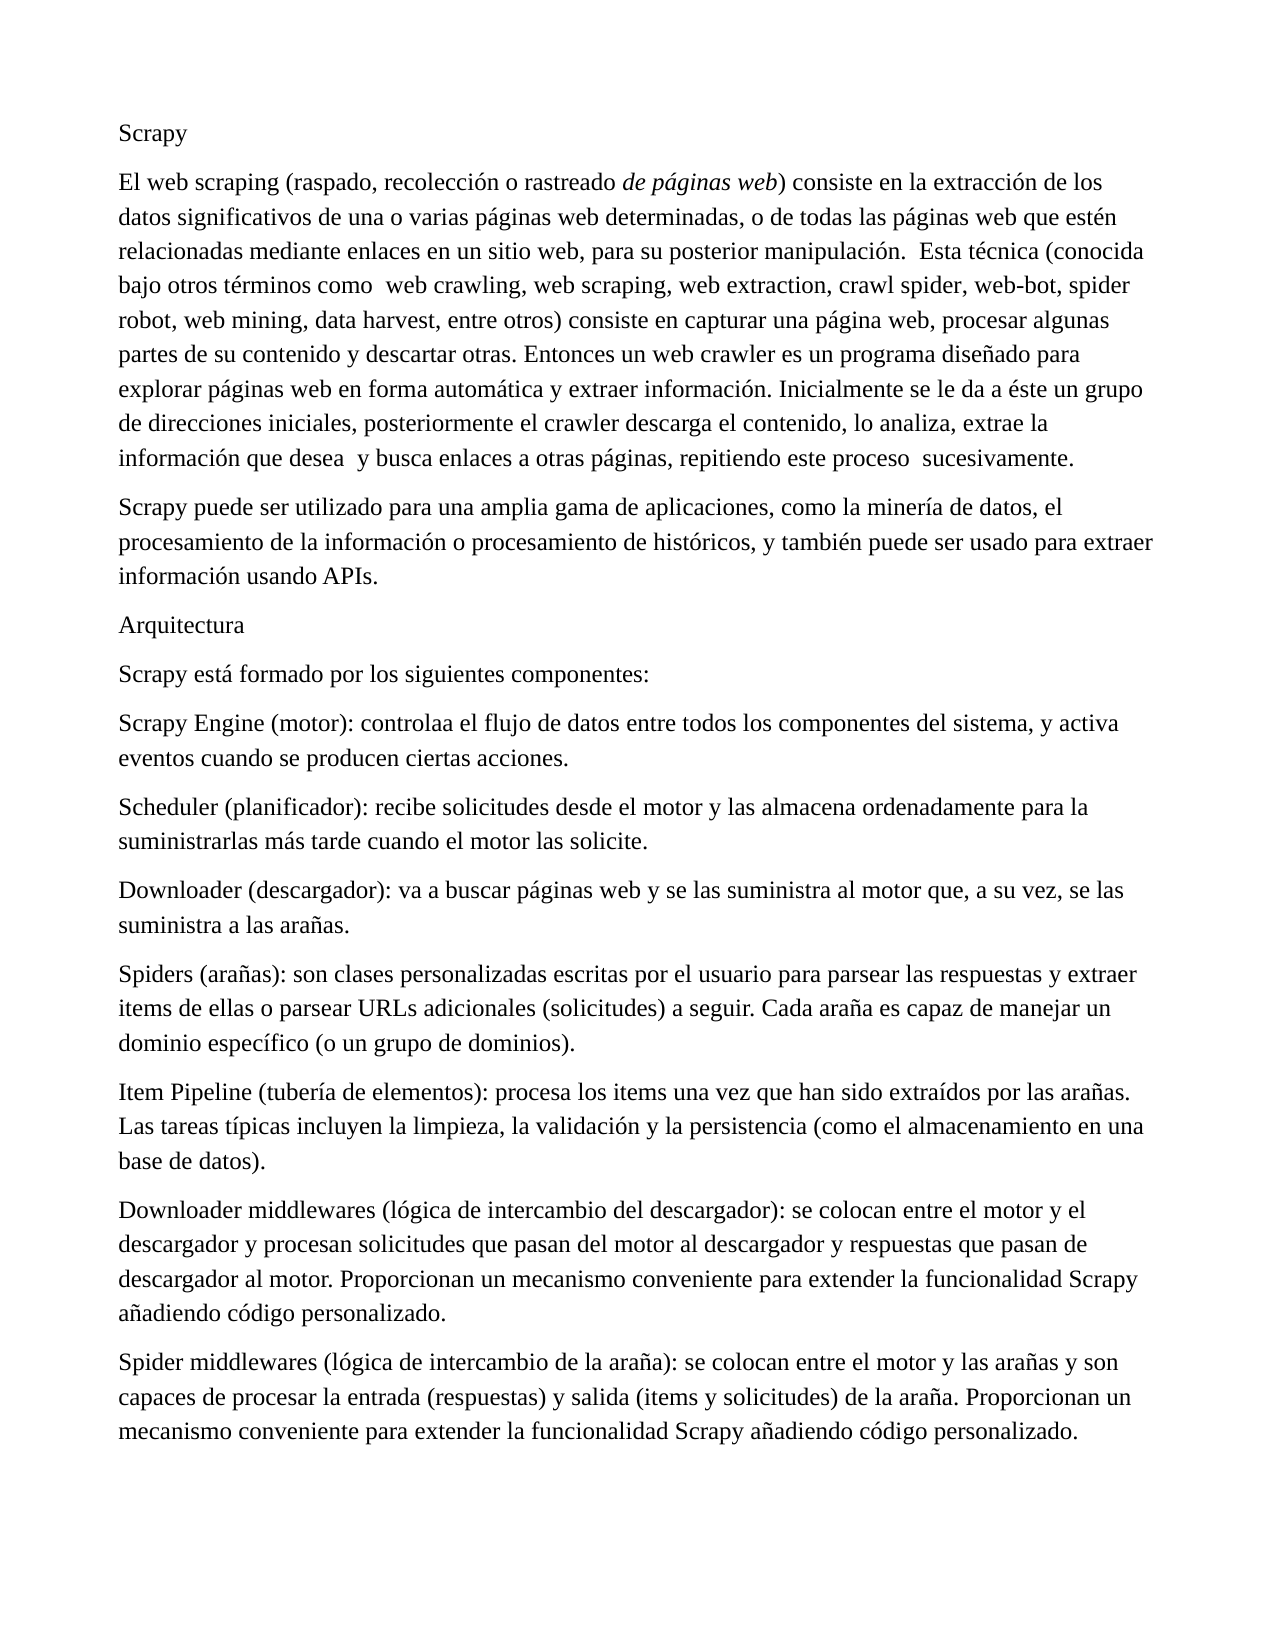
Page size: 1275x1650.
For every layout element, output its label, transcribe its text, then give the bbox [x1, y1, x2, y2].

text Spiders (arañas): son clases personalizadas escritas por el usuario para parsear las respuestas y extraer items de ellas o parsear URLs adicionales (solicitudes) a seguir. Cada araña es capaz de manejar un dominio específico (o un grupo de dominios). [118, 959, 1157, 1057]
text Scrapy [118, 118, 1157, 147]
text Downloader middlewares (lógica de intercambio del descargador): se colocan entre el motor y el descargador y procesan solicitudes que pasan del motor al descargador y respuestas que pasan de descargador al motor. Proporcionan un mecanismo conveniente para extender la funcionalidad Scrapy añadiendo código personalizado. [118, 1195, 1157, 1327]
text El web scraping (raspado, recolección o rastreado de páginas web) consiste en la extracción de los datos significativos de una o varias páginas web determinadas, o de todas las páginas web que estén relacionadas mediante enlaces en un sitio web, para su posterior manipulación. Esta técnica (conocida bajo otros términos como web crawling, web scraping, web extraction, crawl spider, web-bot, spider robot, web mining, data harvest, entre otros) consiste en capturar una página web, procesar algunas partes de su contenido y descartar otras. Entonces un web crawler es un programa diseñado para explorar páginas web en forma automática y extraer información. Inicialmente se le da a éste un grupo de direcciones iniciales, posteriormente el crawler descarga el contenido, lo analiza, extrae la información que desea y busca enlaces a otras páginas, repitiendo este proceso sucesivamente. [118, 167, 1157, 472]
text Spider middlewares (lógica de intercambio de la araña): se colocan entre el motor y las arañas y son capaces de procesar la entrada (respuestas) y salida (items y solicitudes) de la araña. Proporcionan un mecanismo conveniente para extender la funcionalidad Scrapy añadiendo código personalizado. [118, 1347, 1157, 1445]
text Arquitectura [118, 610, 1157, 639]
text Scrapy puede ser utilizado para una amplia gama de aplicaciones, como la minería de datos, el procesamiento de la información o procesamiento de históricos, y también puede ser usado para extraer información usando APIs. [118, 492, 1157, 590]
text Downloader (descargador): va a buscar páginas web y se las suministra al motor que, a su vez, se las suministra a las arañas. [118, 875, 1157, 938]
text Scrapy está formado por los siguientes componentes: [118, 659, 1157, 688]
text Item Pipeline (tubería de elementos): procesa los items una vez que han sido extraídos por las arañas. Las tareas típicas incluyen la limpieza, la validación y la persistencia (como el almacenamiento en una base de datos). [118, 1077, 1157, 1174]
text Scrapy Engine (motor): controlaa el flujo de datos entre todos los componentes del sistema, y activa eventos cuando se producen ciertas acciones. [118, 708, 1157, 771]
text Scheduler (planificador): recibe solicitudes desde el motor y las almacena ordenadamente para la suministrarlas más tarde cuando el motor las solicite. [118, 792, 1157, 855]
